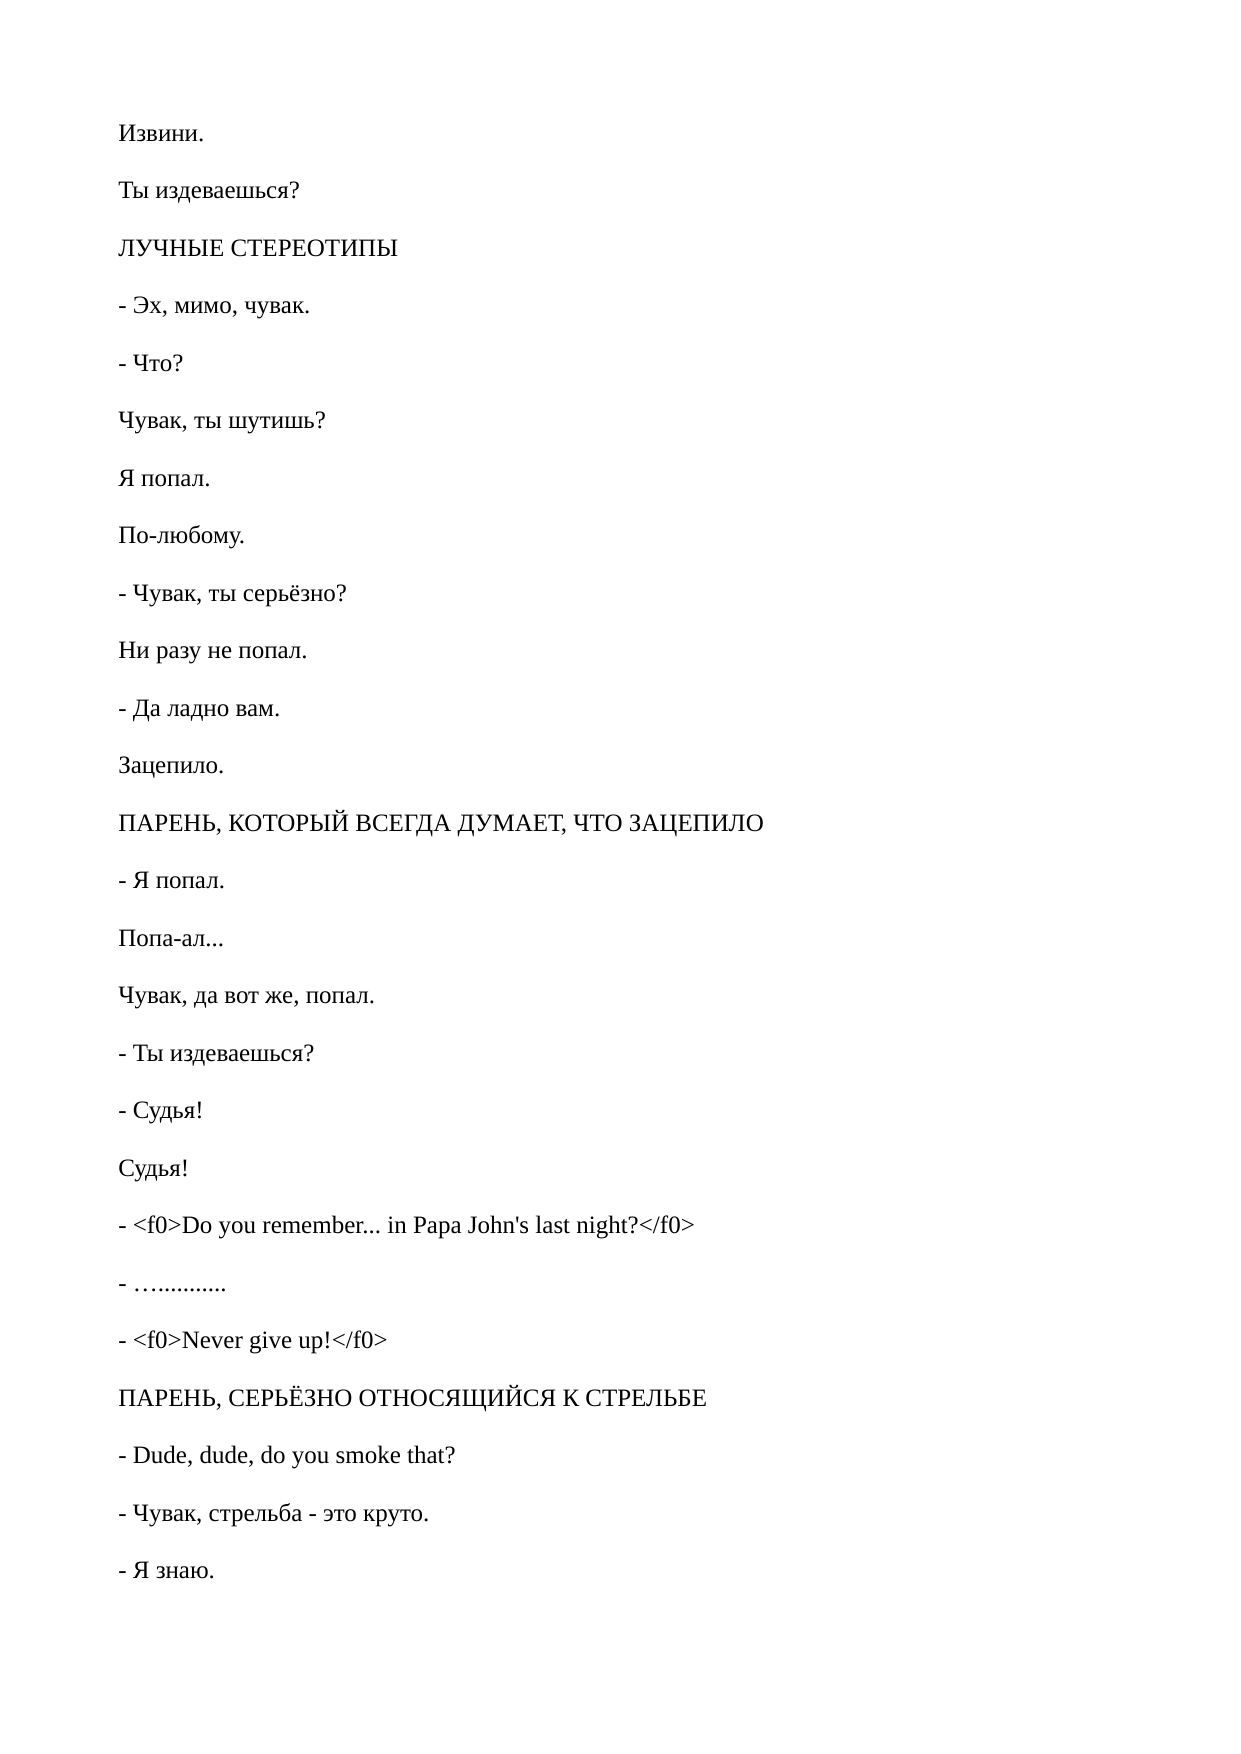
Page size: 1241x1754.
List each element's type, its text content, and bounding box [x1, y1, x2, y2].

text - <f0>Do you remember... in Papa John's last night?</f0> [118, 1211, 1122, 1239]
text - Dude, dude, do you smoke that? [118, 1441, 1122, 1469]
text ПАРЕНЬ, КОТОРЫЙ ВСЕГДА ДУМАЕТ, ЧТО ЗАЦЕПИЛО [118, 808, 1122, 837]
text - Чувак, стрельба - это круто. [118, 1498, 1122, 1527]
text - Эх, мимо, чувак. [118, 291, 1122, 319]
text Я попал. [118, 463, 1122, 492]
text - <f0>Never give up!</f0> [118, 1326, 1122, 1354]
text ПАРЕНЬ, СЕРЬЁЗНО ОТНОСЯЩИЙСЯ К СТРЕЛЬБЕ [118, 1383, 1122, 1412]
text - Ты издеваешься? [118, 1038, 1122, 1067]
text - Я знаю. [118, 1556, 1122, 1584]
text Судья! [118, 1153, 1122, 1182]
text - Судья! [118, 1096, 1122, 1124]
text - …........... [118, 1268, 1122, 1297]
text Ты издеваешься? [118, 176, 1122, 204]
text - Чувак, ты серьёзно? [118, 578, 1122, 607]
text Ни разу не попал. [118, 636, 1122, 664]
text ЛУЧНЫЕ СТЕРЕОТИПЫ [118, 233, 1122, 262]
text Попа-ал... [118, 923, 1122, 952]
text Зацепило. [118, 751, 1122, 779]
text Извини. [118, 118, 1122, 147]
text - Да ладно вам. [118, 693, 1122, 722]
text Чувак, да вот же, попал. [118, 981, 1122, 1009]
text - Что? [118, 348, 1122, 377]
text Чувак, ты шутишь? [118, 406, 1122, 434]
text - Я попал. [118, 866, 1122, 894]
text По-любому. [118, 521, 1122, 549]
